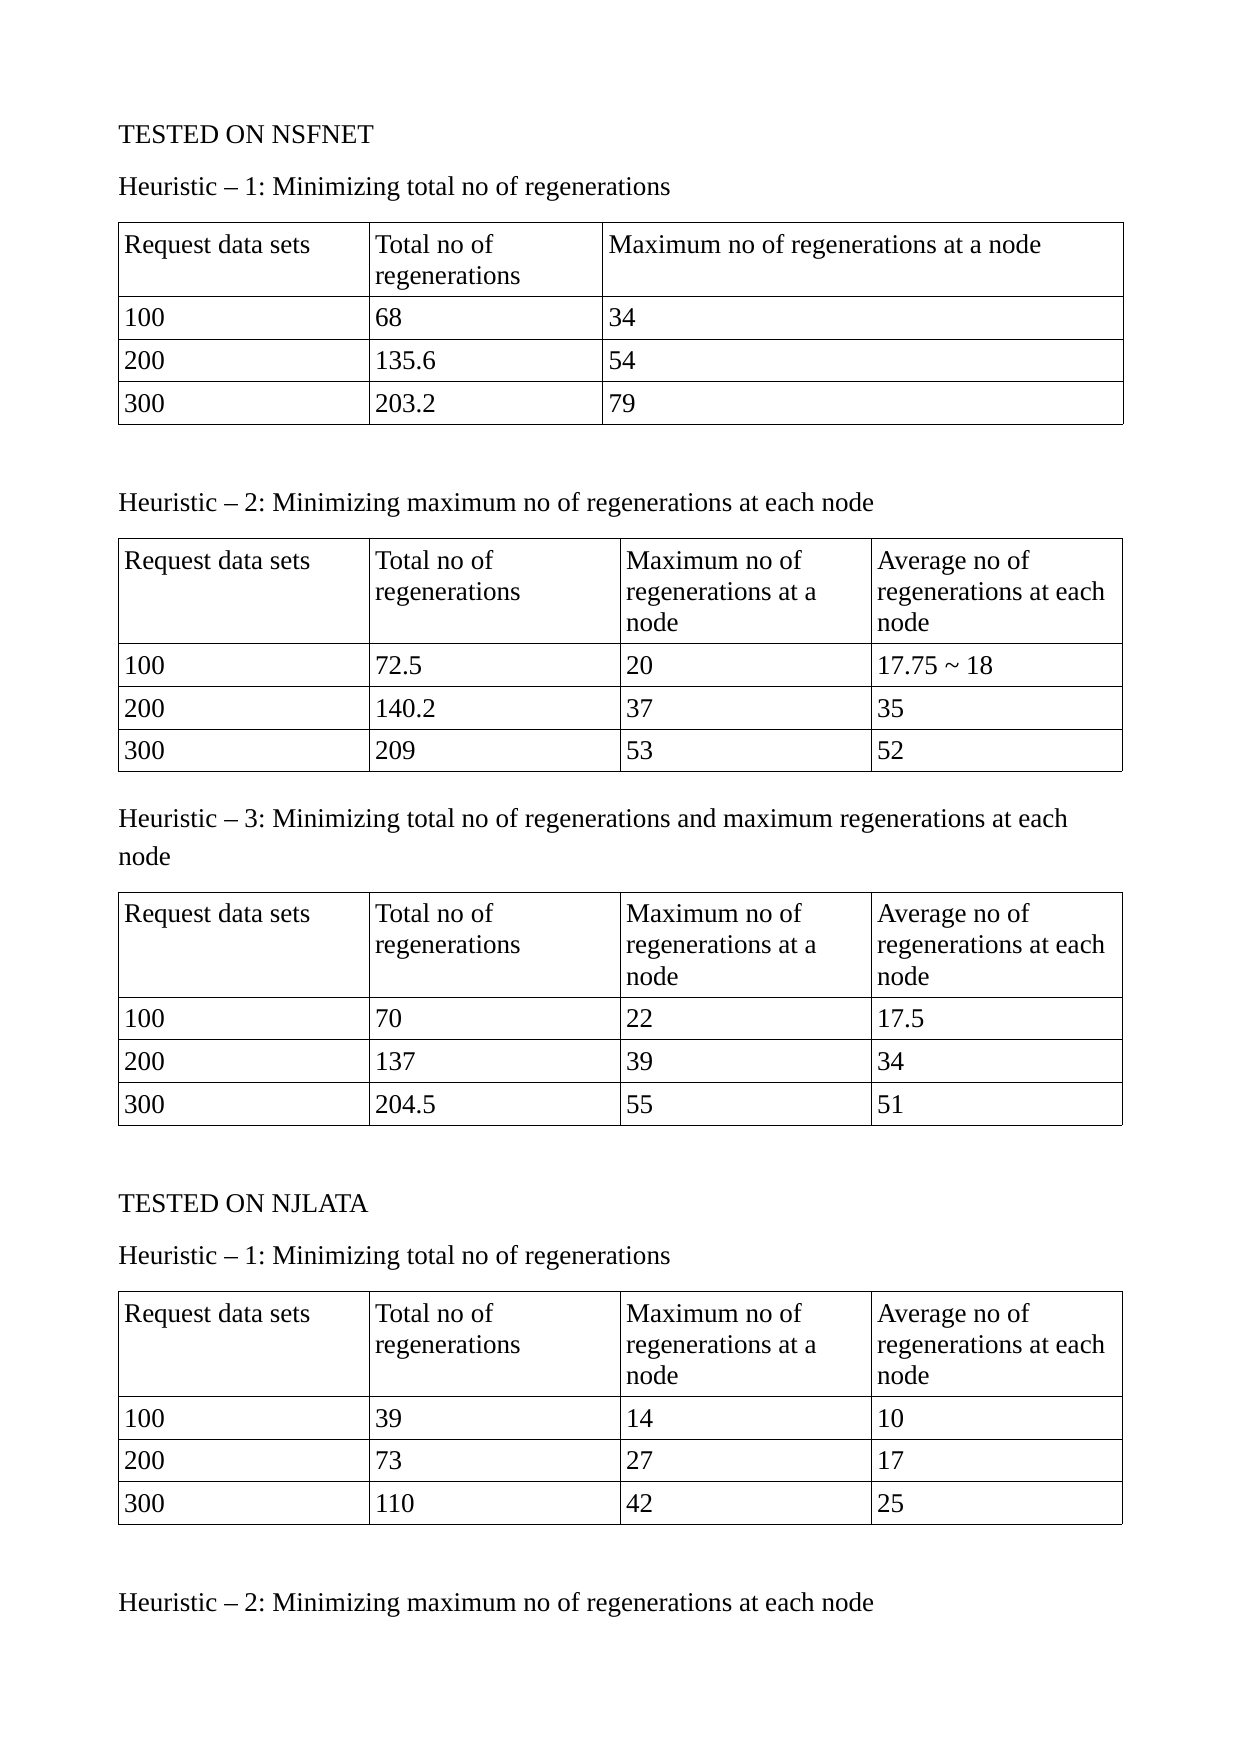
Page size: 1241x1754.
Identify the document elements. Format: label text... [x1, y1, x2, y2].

table_cell 200 [119, 687, 369, 728]
table_cell 14 [621, 1397, 871, 1439]
text Heuristic – 3: Minimizing total no of regenerations and maximum regenerations at each node [118, 802, 1122, 871]
table_cell 110 [370, 1482, 620, 1524]
table_cell 200 [119, 1040, 369, 1082]
table_cell 27 [621, 1440, 871, 1481]
table_header Total no of regenerations [370, 893, 620, 997]
table_cell 200 [119, 340, 369, 381]
table_cell 20 [621, 644, 871, 686]
table_cell 300 [119, 1482, 369, 1524]
table_cell 100 [119, 644, 369, 686]
text Heuristic – 1: Minimizing total no of regenerations [118, 170, 1122, 201]
table_header Total no of regenerations [370, 1292, 620, 1396]
table_cell 203.2 [370, 382, 602, 424]
table_cell 51 [872, 1083, 1122, 1125]
text Heuristic – 2: Minimizing maximum no of regenerations at each node [118, 486, 1122, 517]
table_cell 100 [119, 297, 369, 338]
table_cell 79 [603, 382, 1123, 424]
table_cell 200 [119, 1440, 369, 1481]
table_cell 140.2 [370, 687, 620, 728]
table_header Average no of regenerations at each node [872, 1292, 1122, 1396]
table_cell 37 [621, 687, 871, 728]
table_cell 53 [621, 730, 871, 771]
table_header Request data sets [119, 1292, 369, 1396]
table_cell 34 [603, 297, 1123, 338]
table_cell 300 [119, 730, 369, 771]
table_cell 100 [119, 1397, 369, 1439]
table_cell 17.75 ~ 18 [872, 644, 1122, 686]
table_header Average no of regenerations at each node [872, 539, 1122, 643]
text TESTED ON NSFNET [118, 118, 1122, 149]
table_header Maximum no of regenerations at a node [621, 539, 871, 643]
table_cell 70 [370, 998, 620, 1039]
table_cell 68 [370, 297, 602, 338]
table_cell 73 [370, 1440, 620, 1481]
table_header Total no of regenerations [370, 223, 602, 296]
table_cell 34 [872, 1040, 1122, 1082]
table_header Request data sets [119, 539, 369, 643]
table_cell 54 [603, 340, 1123, 381]
table_cell 52 [872, 730, 1122, 771]
table_header Total no of regenerations [370, 539, 620, 643]
table_cell 100 [119, 998, 369, 1039]
table_cell 72.5 [370, 644, 620, 686]
table_cell 17 [872, 1440, 1122, 1481]
table_cell 137 [370, 1040, 620, 1082]
text Heuristic – 2: Minimizing maximum no of regenerations at each node [118, 1586, 1122, 1618]
table_cell 204.5 [370, 1083, 620, 1125]
text TESTED ON NJLATA [118, 1187, 1122, 1218]
table_cell 17.5 [872, 998, 1122, 1039]
table_header Maximum no of regenerations at a node [621, 1292, 871, 1396]
table_cell 39 [370, 1397, 620, 1439]
table_cell 39 [621, 1040, 871, 1082]
table_cell 209 [370, 730, 620, 771]
table_cell 300 [119, 382, 369, 424]
table_header Maximum no of regenerations at a node [621, 893, 871, 997]
table_cell 135.6 [370, 340, 602, 381]
table_header Maximum no of regenerations at a node [603, 223, 1123, 296]
table_cell 25 [872, 1482, 1122, 1524]
table_cell 55 [621, 1083, 871, 1125]
table_header Request data sets [119, 223, 369, 296]
table_cell 300 [119, 1083, 369, 1125]
table_cell 22 [621, 998, 871, 1039]
table_header Average no of regenerations at each node [872, 893, 1122, 997]
table_cell 35 [872, 687, 1122, 728]
text Heuristic – 1: Minimizing total no of regenerations [118, 1239, 1122, 1270]
table_header Request data sets [119, 893, 369, 997]
table_cell 10 [872, 1397, 1122, 1439]
table_cell 42 [621, 1482, 871, 1524]
